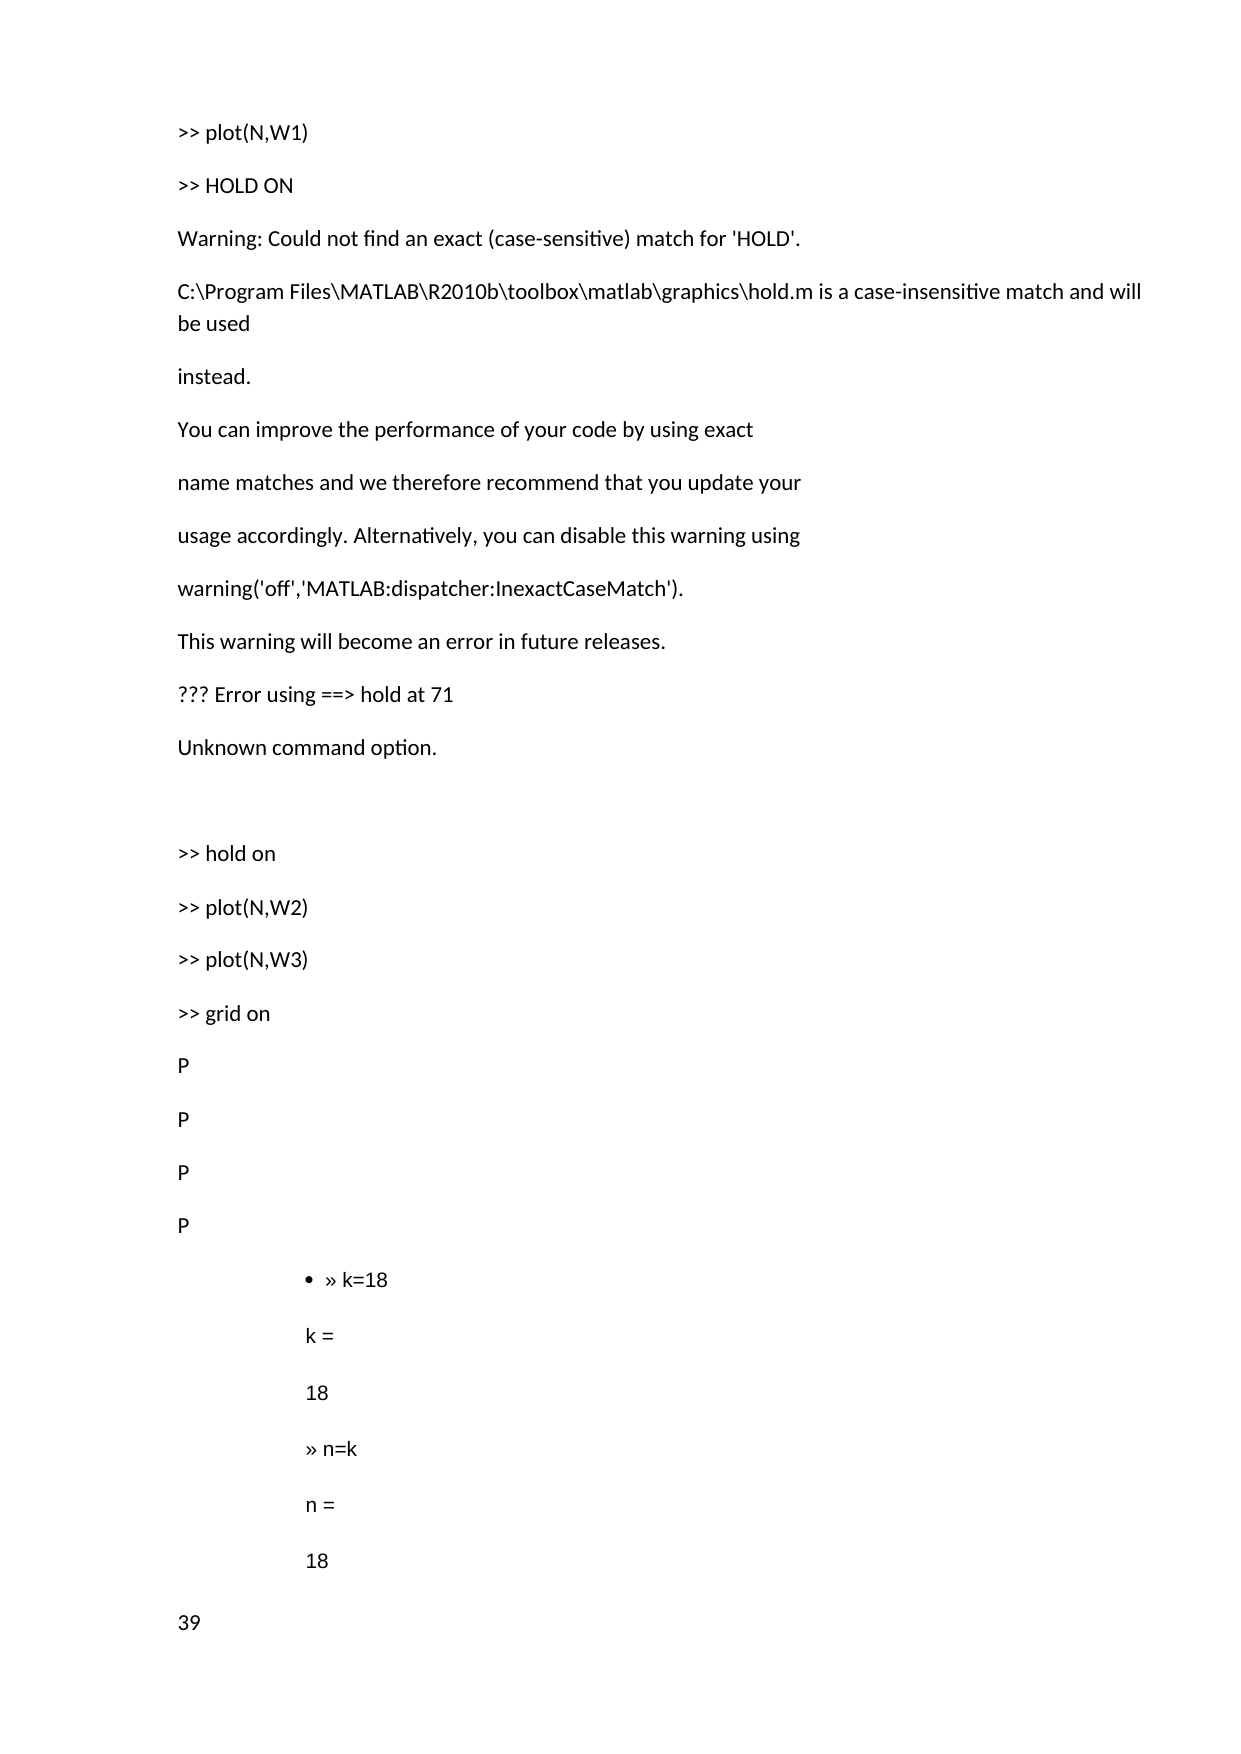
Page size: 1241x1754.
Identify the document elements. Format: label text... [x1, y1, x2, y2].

text You can improve the performance of your code by using exact [177, 415, 1152, 443]
text Р [177, 1052, 1152, 1080]
text Р [177, 1158, 1152, 1186]
text instead. [177, 362, 1152, 390]
text >> grid on [177, 999, 1152, 1027]
text Р [177, 1211, 1152, 1239]
text C:\Program Files\MATLAB\R2010b\toolbox\matlab\graphics\hold.m is a case-insensitive match and will be used [177, 277, 1152, 337]
text >> plot(N,W3) [177, 946, 1152, 974]
text warning('off','MATLAB:dispatcher:InexactCaseMatch'). [177, 574, 1152, 602]
text >> HOLD ON [177, 171, 1152, 199]
text Р [177, 1105, 1152, 1133]
text usage accordingly. Alternatively, you can disable this warning using [177, 521, 1152, 549]
text >> hold on [177, 839, 1152, 868]
text >> plot(N,W1) [177, 118, 1152, 146]
text ??? Error using ==> hold at 71 [177, 681, 1152, 708]
text Warning: Could not find an exact (case-sensitive) match for 'HOLD'. [177, 224, 1152, 252]
text This warning will become an error in future releases. [177, 627, 1152, 656]
text >> plot(N,W2) [177, 893, 1152, 921]
text Unknown command option. [177, 733, 1152, 762]
list » k=18 k = 18 » n=k n = 18 [305, 1264, 1069, 1573]
text name matches and we therefore recommend that you update your [177, 468, 1152, 496]
